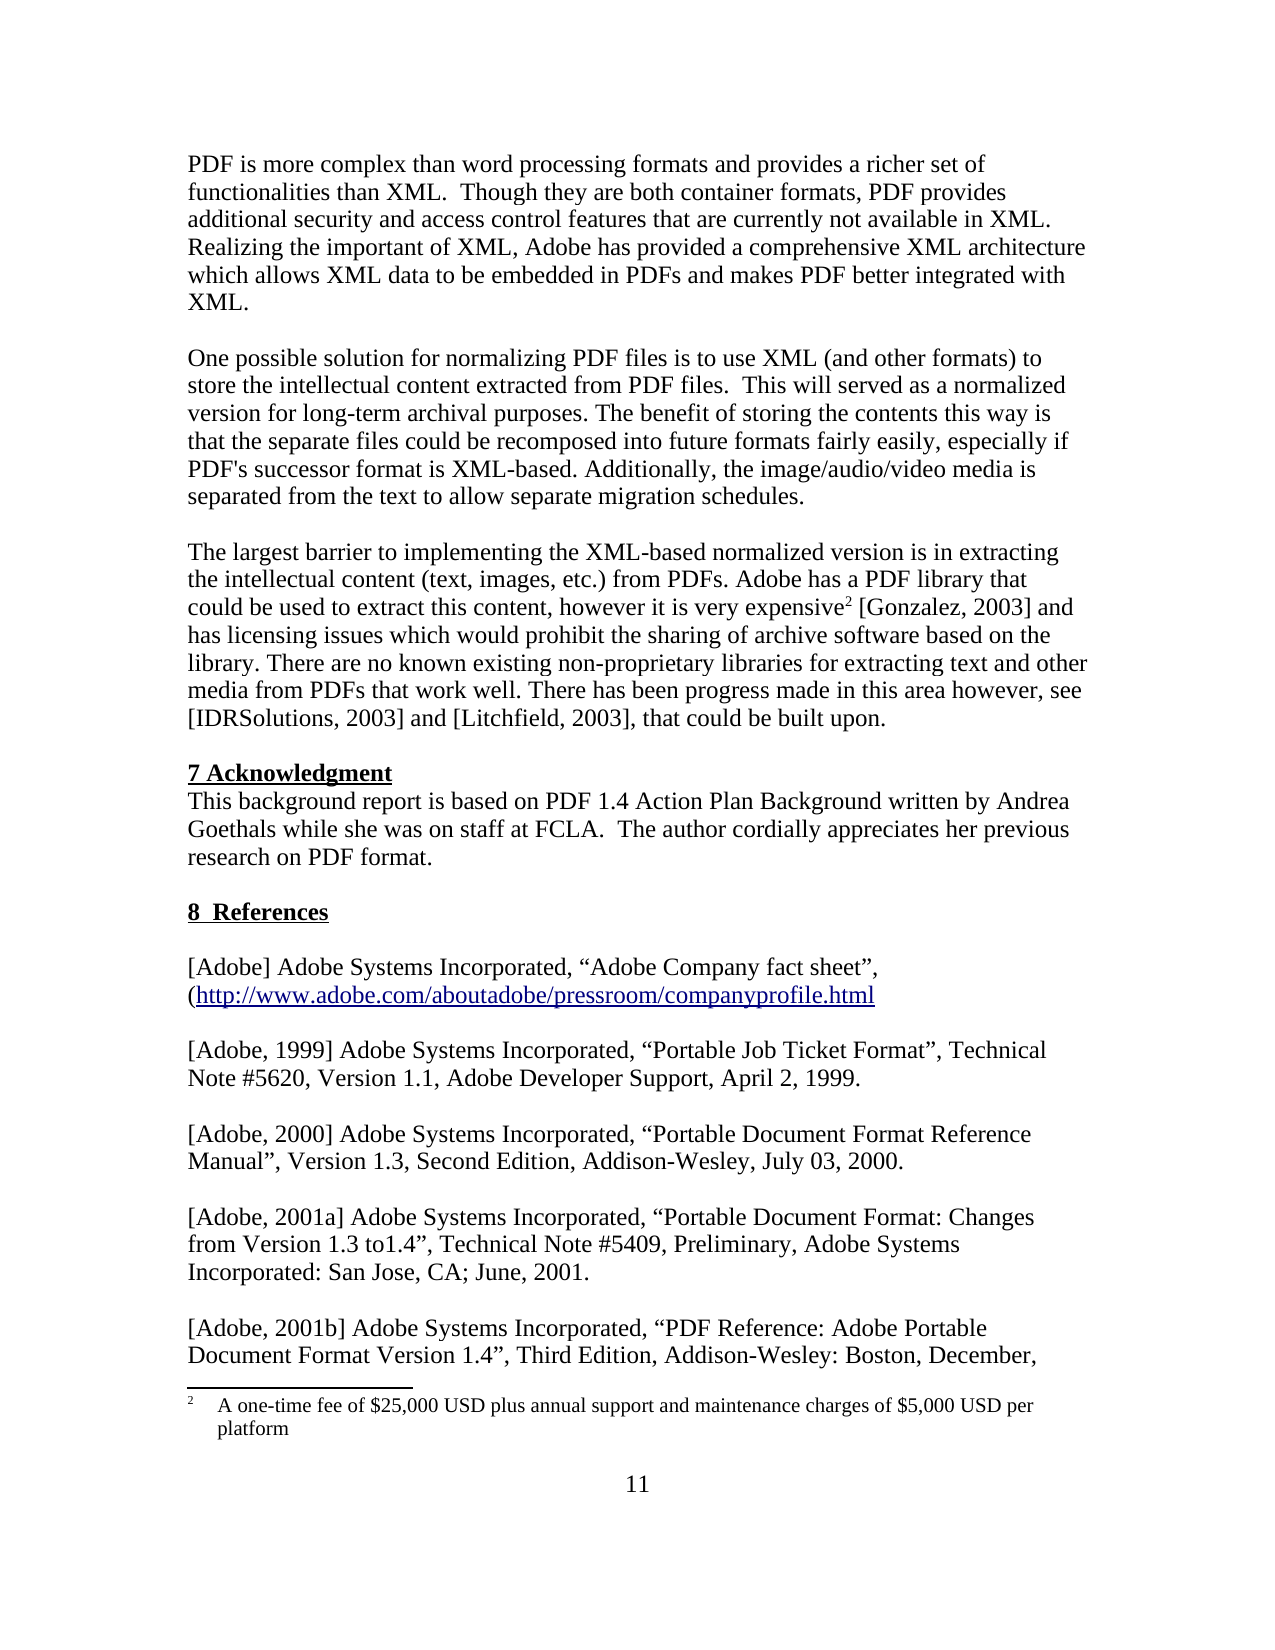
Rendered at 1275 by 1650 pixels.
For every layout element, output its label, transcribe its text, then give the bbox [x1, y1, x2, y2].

text 8 References [187, 898, 1087, 926]
text A one-time fee of $25,000 USD plus annual support and maintenance charges of $5,000 USD per platform [187, 1394, 1087, 1440]
text PDF is more complex than word processing formats and provides a richer set of functionalities than XML. Though they are both container formats, PDF provides additional security and access control features that are currently not available in XML. Realizing the important of XML, Adobe has provided a comprehensive XML architecture which allows XML data to be embedded in PDFs and makes PDF better integrated with XML. [187, 150, 1087, 316]
text The largest barrier to implementing the XML-based normalized version is in extracting the intellectual content (text, images, etc.) from PDFs. Adobe has a PDF library that could be used to extract this content, however it is very expensive [Gonzalez, 2003] and has licensing issues which would prohibit the sharing of archive software based on the library. There are no known existing non-proprietary libraries for extracting text and other media from PDFs that work well. There has been progress made in this area however, see [IDRSolutions, 2003] and [Litchfield, 2003], that could be built upon. [187, 538, 1087, 732]
text [Adobe, 2000] Adobe Systems Incorporated, “Portable Document Format Reference Manual”, Version 1.3, Second Edition, Addison-Wesley, July 03, 2000. [187, 1120, 1087, 1175]
text [Adobe] Adobe Systems Incorporated, “Adobe Company fact sheet”, (http://www.adobe.com/aboutadobe/pressroom/companyprofile.html [187, 953, 1087, 1009]
text [Adobe, 2001a] Adobe Systems Incorporated, “Portable Document Format: Changes from Version 1.3 to1.4”, Technical Note #5409, Preliminary, Adobe Systems Incorporated: San Jose, CA; June, 2001. [187, 1203, 1087, 1286]
text [Adobe, 2001b] Adobe Systems Incorporated, “PDF Reference: Adobe Portable Document Format Version 1.4”, Third Edition, Addison-Wesley: Boston, December, [187, 1314, 1087, 1369]
text This background report is based on PDF 1.4 Action Plan Background written by Andrea Goethals while she was on staff at FCLA. The author cordially appreciates her previous research on PDF format. [187, 787, 1087, 870]
text One possible solution for normalizing PDF files is to use XML (and other formats) to store the intellectual content extracted from PDF files. This will served as a normalized version for long-term archival purposes. The benefit of storing the contents this way is that the separate files could be recomposed into future formats fairly easily, especially if PDF's successor format is XML-based. Additionally, the image/audio/video media is separated from the text to allow separate migration schedules. [187, 344, 1087, 510]
text 7 Acknowledgment [187, 759, 1087, 787]
text [Adobe, 1999] Adobe Systems Incorporated, “Portable Job Ticket Format”, Technical Note #5620, Version 1.1, Adobe Developer Support, April 2, 1999. [187, 1037, 1087, 1092]
